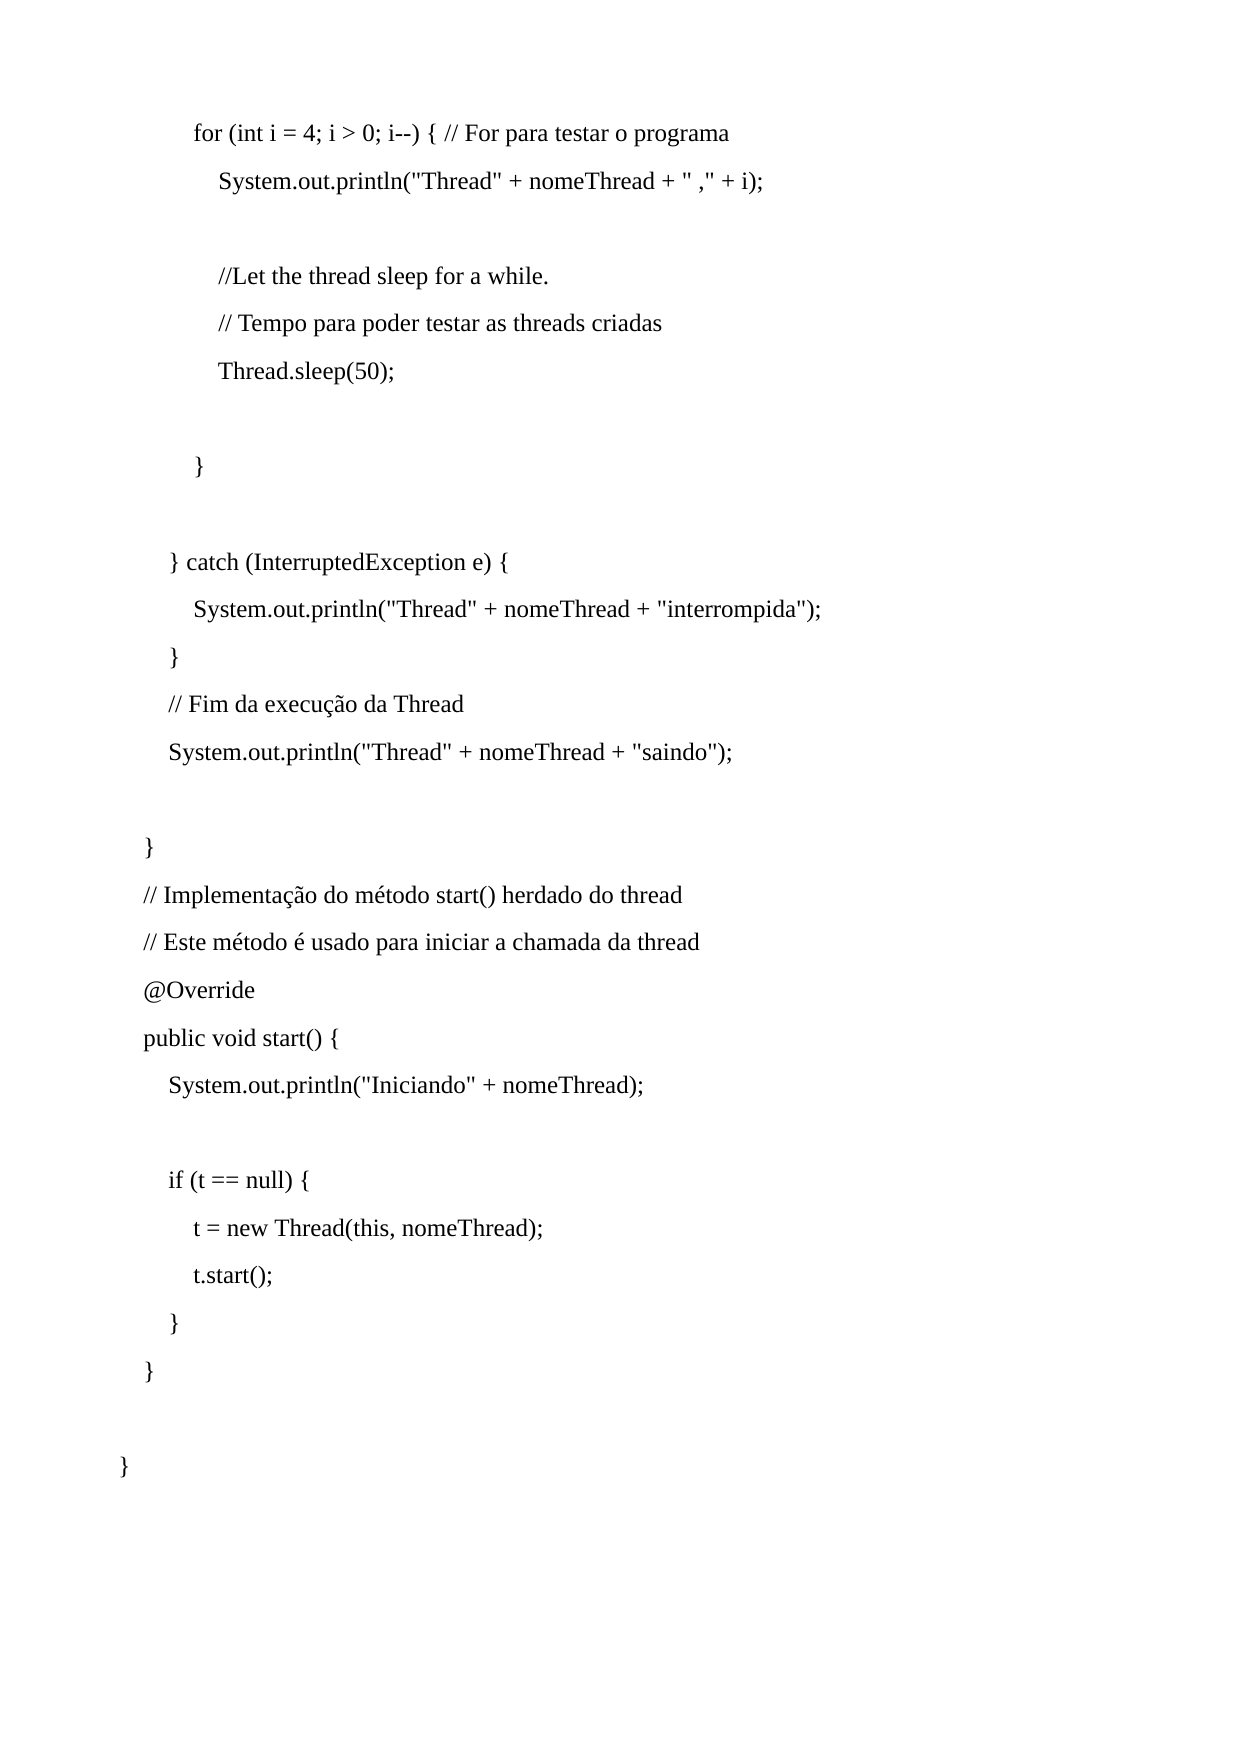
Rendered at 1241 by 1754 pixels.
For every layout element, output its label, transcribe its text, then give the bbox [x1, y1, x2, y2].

text t.start(); [118, 1261, 1122, 1289]
text System.out.println("Thread" + nomeThread + "saindo"); [118, 737, 1122, 766]
text // Tempo para poder testar as threads criadas [118, 308, 1122, 337]
text } catch (InterruptedException e) { [118, 547, 1122, 575]
text } [118, 1356, 1122, 1384]
text } [118, 832, 1122, 861]
text // Fim da execução da Thread [118, 689, 1122, 718]
text System.out.println("Thread" + nomeThread + "interrompida"); [118, 594, 1122, 623]
text @Override [118, 975, 1122, 1004]
text t = new Thread(this, nomeThread); [118, 1213, 1122, 1242]
text public void start() { [118, 1023, 1122, 1051]
text } [118, 451, 1122, 480]
text } [118, 642, 1122, 671]
text System.out.println("Thread" + nomeThread + " ," + i); [118, 166, 1122, 194]
text if (t == null) { [118, 1165, 1122, 1194]
text System.out.println("Iniciando" + nomeThread); [118, 1070, 1122, 1099]
text // Implementação do método start() herdado do thread [118, 880, 1122, 908]
text // Este método é usado para iniciar a chamada da thread [118, 927, 1122, 956]
text } [118, 1451, 1122, 1480]
text Thread.sleep(50); [118, 356, 1122, 385]
text //Let the thread sleep for a while. [118, 261, 1122, 290]
text } [118, 1308, 1122, 1337]
text for (int i = 4; i > 0; i--) { // For para testar o programa [118, 118, 1122, 147]
